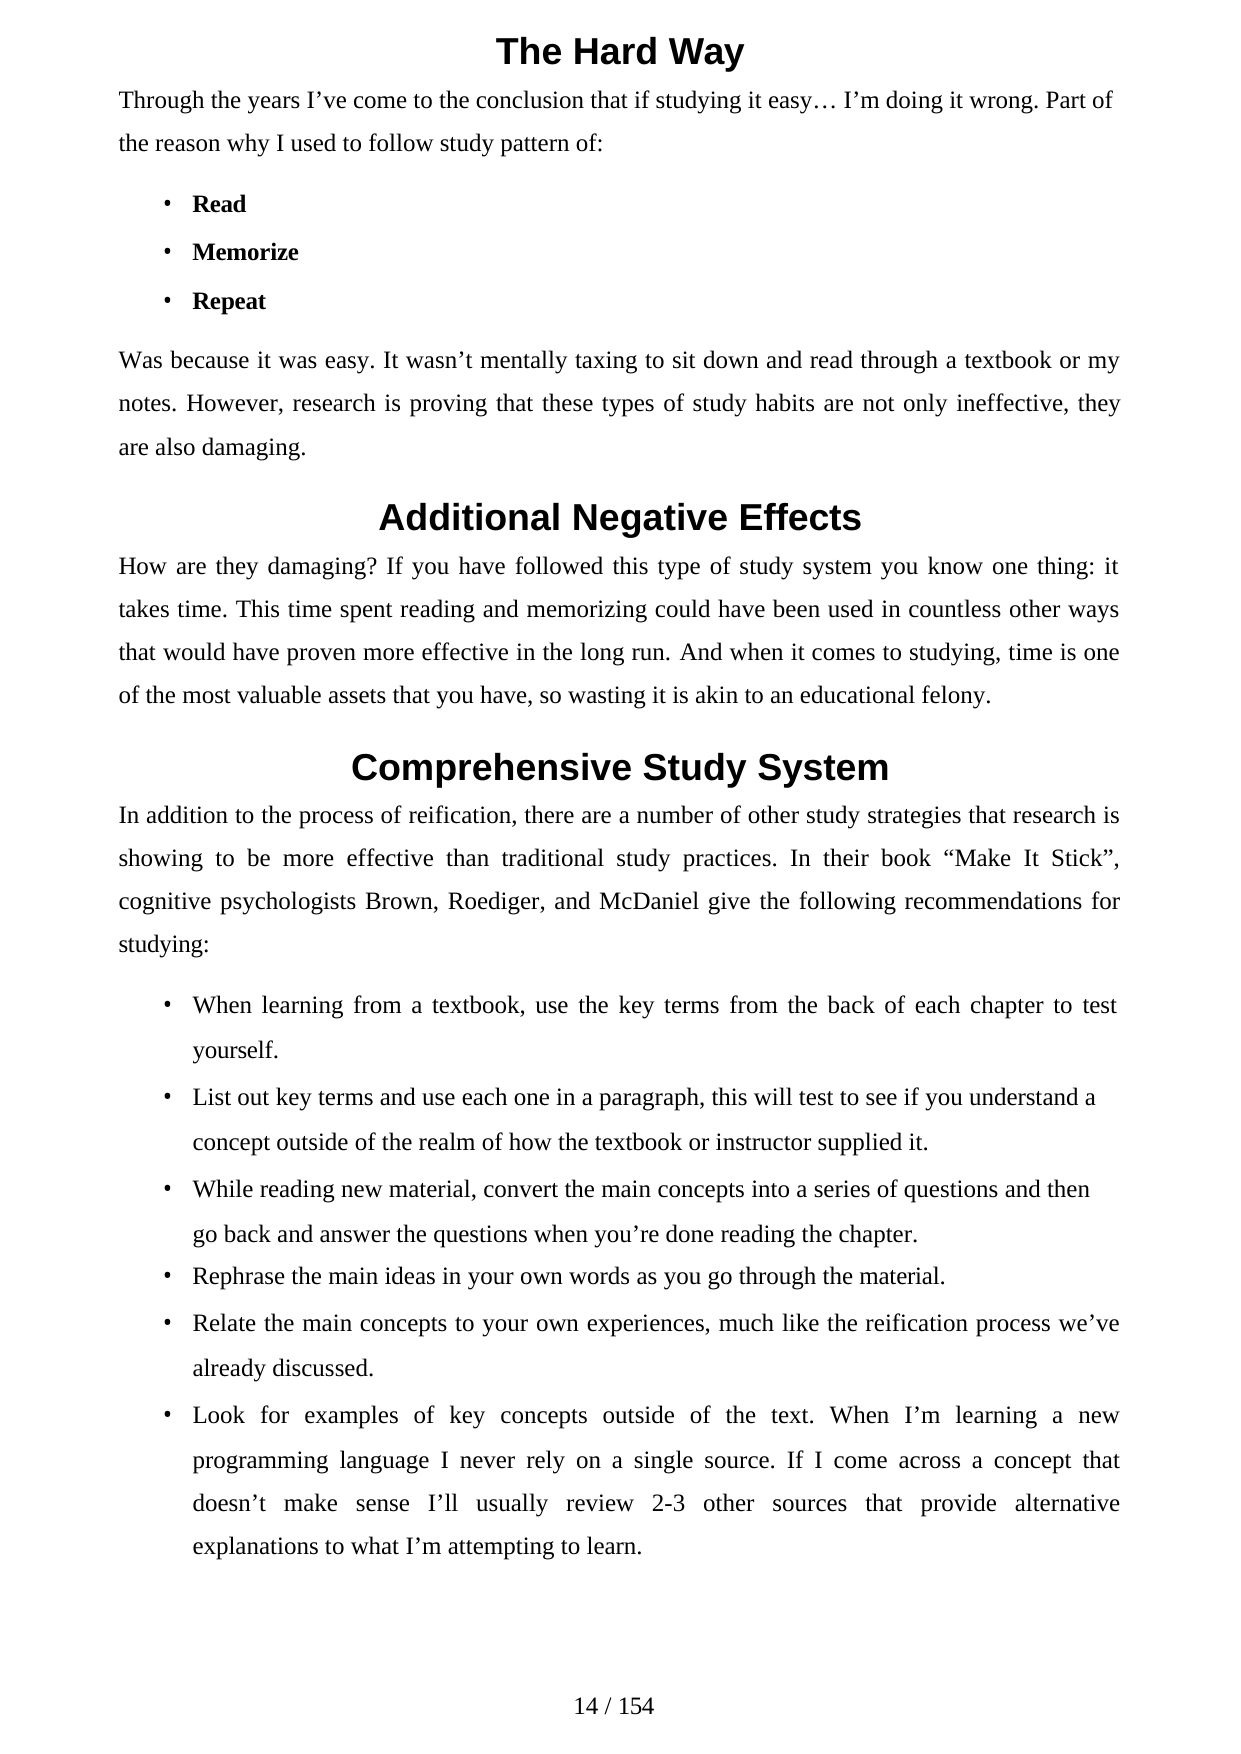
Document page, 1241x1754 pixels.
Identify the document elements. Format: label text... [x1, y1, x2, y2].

subtitle The Hard Way [30, 29, 1211, 72]
text How are they damaging? If you have followed this type of study system you know one thing: it takes time. This time spent reading and memorizing could have been used in countless other ways that would have proven more effective in the long run. And when it comes to studying, time is one of the most valuable assets that you have, so wasting it is akin to an educational felony. [118, 551, 1121, 709]
list List out key terms and use each one in a paragraph, this will test to see if you understand a concept outside of the realm of how the textbook or instructor supplied it. [163, 1079, 1121, 1156]
text Was because it was easy. It wasn’t mentally taxing to sit down and read through a textbook or my notes. However, research is proving that these types of study habits are not only ineffective, they are also damaging. [118, 345, 1121, 460]
list While reading new material, convert the main concepts into a series of questions and then go back and answer the questions when you’re done reading the chapter. [163, 1170, 1121, 1247]
list When learning from a textbook, use the key terms from the back of each chapter to test yourself. [163, 987, 1121, 1064]
list Relate the main concepts to your own experiences, much like the reification process we’ve already discussed. [163, 1305, 1121, 1382]
text Through the years I’ve come to the conclusion that if studying it easy… I’m doing it wrong. Part of the reason why I used to follow study pattern of: [118, 85, 1122, 157]
list Repeat [163, 282, 1211, 316]
subtitle Additional Negative Effects [29, 496, 1211, 539]
text In addition to the process of reification, there are a number of other study strategies that research is showing to be more effective than traditional study practices. In their book “Make It Stick”, cognitive psychologists Brown, Roediger, and McDaniel give the following recommendations for studying: [118, 800, 1122, 958]
subtitle Comprehensive Study System [29, 745, 1211, 788]
list Read [163, 186, 1211, 220]
list Rephrase the main ideas in your own words as you go through the material. [163, 1262, 1211, 1291]
list Memorize [163, 234, 1211, 268]
list Look for examples of key concepts outside of the text. When I’m learning a new programming language I never rely on a single source. If I come across a concept that doesn’t make sense I’ll usually review 2-3 other sources that provide alternative explanations to what I’m attempting to learn. [163, 1396, 1121, 1560]
